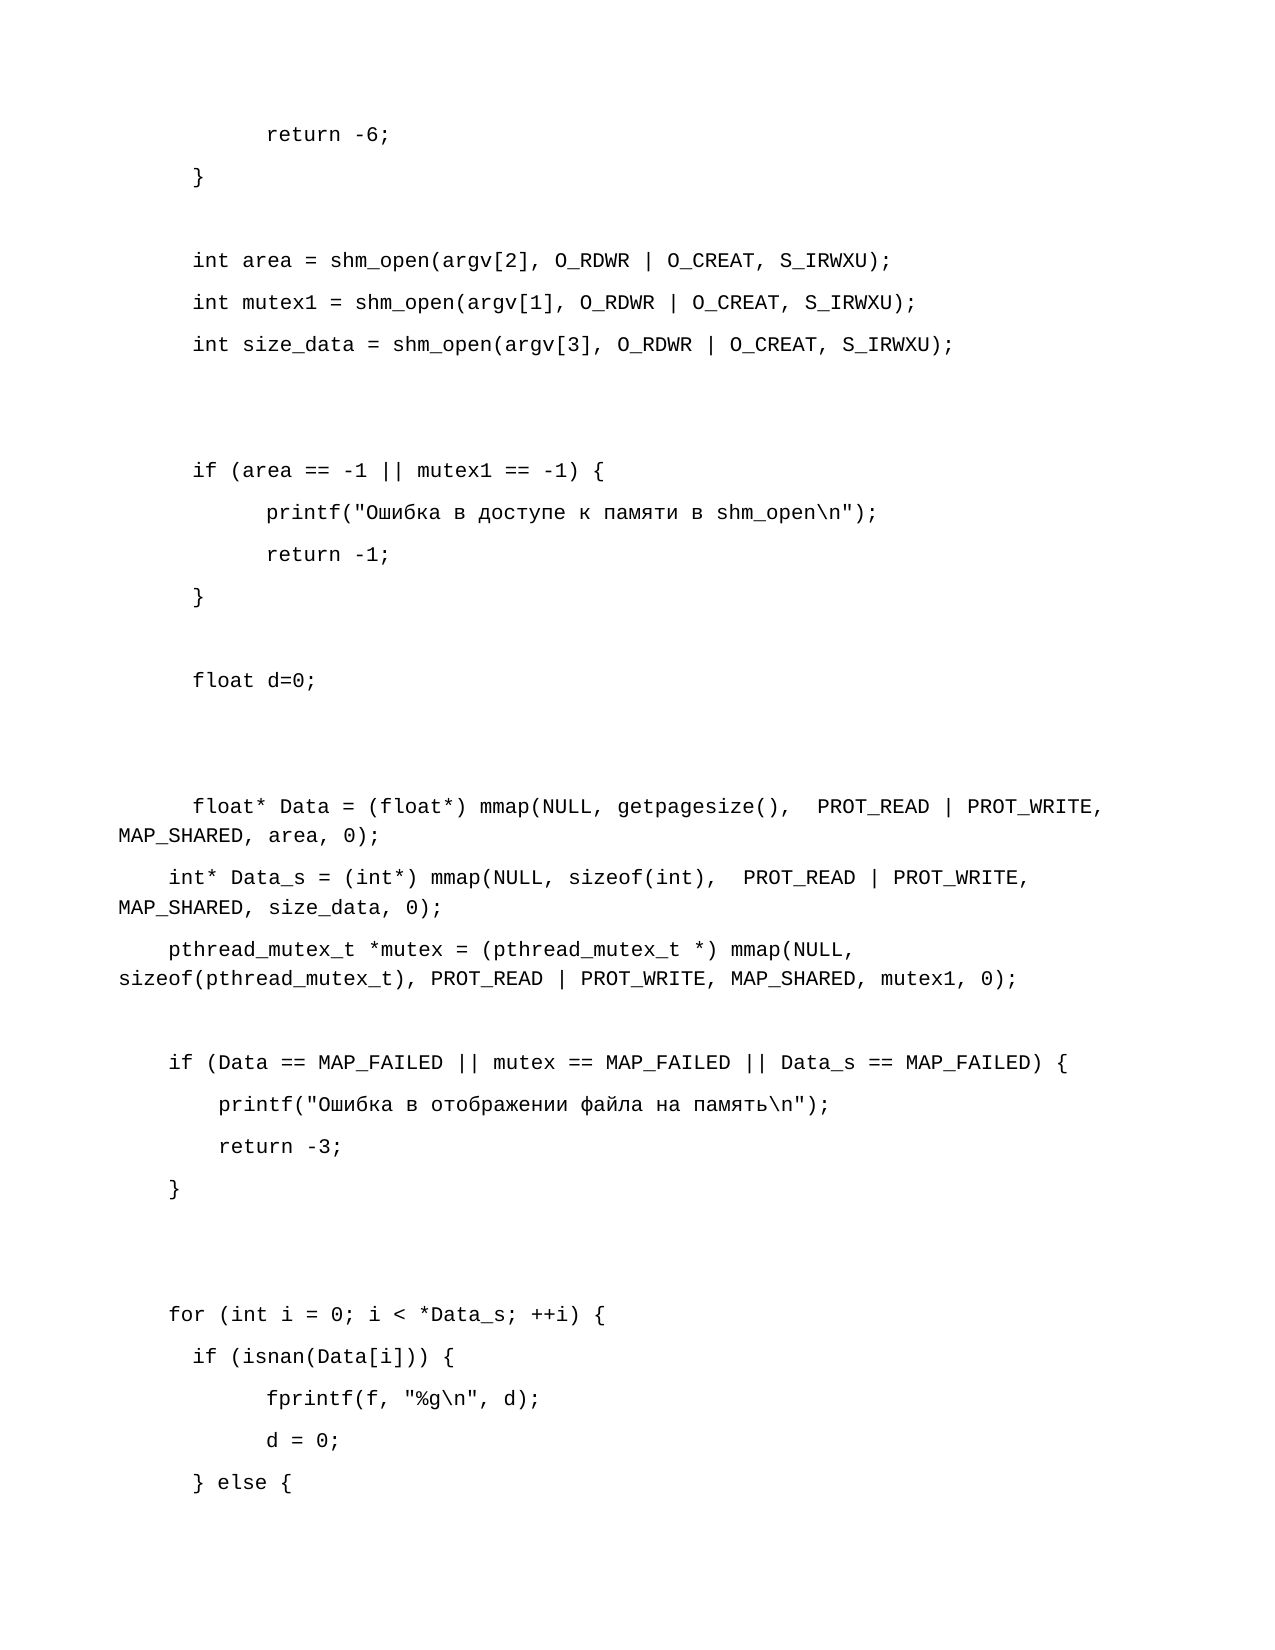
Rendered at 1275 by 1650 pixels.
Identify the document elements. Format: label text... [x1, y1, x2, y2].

text int mutex1 = shm_open(argv[1], O_RDWR | O_CREAT, S_IRWXU); [118, 286, 1157, 316]
text } [118, 1172, 1157, 1202]
text int size_data = shm_open(argv[3], O_RDWR | O_CREAT, S_IRWXU); [118, 328, 1157, 357]
text if (area == -1 || mutex1 == -1) { [118, 454, 1157, 483]
text return -6; [118, 118, 1157, 148]
text float d=0; [118, 664, 1157, 693]
text printf("Ошибка в доступе к памяти в shm_open\n"); [118, 496, 1157, 525]
text } else { [118, 1466, 1157, 1495]
text printf("Ошибка в отображении файла на память\n"); [118, 1088, 1157, 1118]
text return -3; [118, 1130, 1157, 1159]
text fprintf(f, "%g\n", d); [118, 1382, 1157, 1411]
text d = 0; [118, 1424, 1157, 1453]
text } [118, 580, 1157, 609]
text int* Data_s = (int*) mmap(NULL, sizeof(int), PROT_READ | PROT_WRITE, MAP_SHARED, size_data, 0); [118, 861, 1157, 920]
text pthread_mutex_t *mutex = (pthread_mutex_t *) mmap(NULL, sizeof(pthread_mutex_t), PROT_READ | PROT_WRITE, MAP_SHARED, mutex1, 0); [118, 933, 1157, 992]
text return -1; [118, 538, 1157, 567]
text if (Data == MAP_FAILED || mutex == MAP_FAILED || Data_s == MAP_FAILED) { [118, 1046, 1157, 1076]
text float* Data = (float*) mmap(NULL, getpagesize(), PROT_READ | PROT_WRITE, MAP_SHARED, area, 0); [118, 790, 1157, 849]
text if (isnan(Data[i])) { [118, 1340, 1157, 1369]
text int area = shm_open(argv[2], O_RDWR | O_CREAT, S_IRWXU); [118, 244, 1157, 273]
text } [118, 160, 1157, 189]
text for (int i = 0; i < *Data_s; ++i) { [118, 1298, 1157, 1327]
